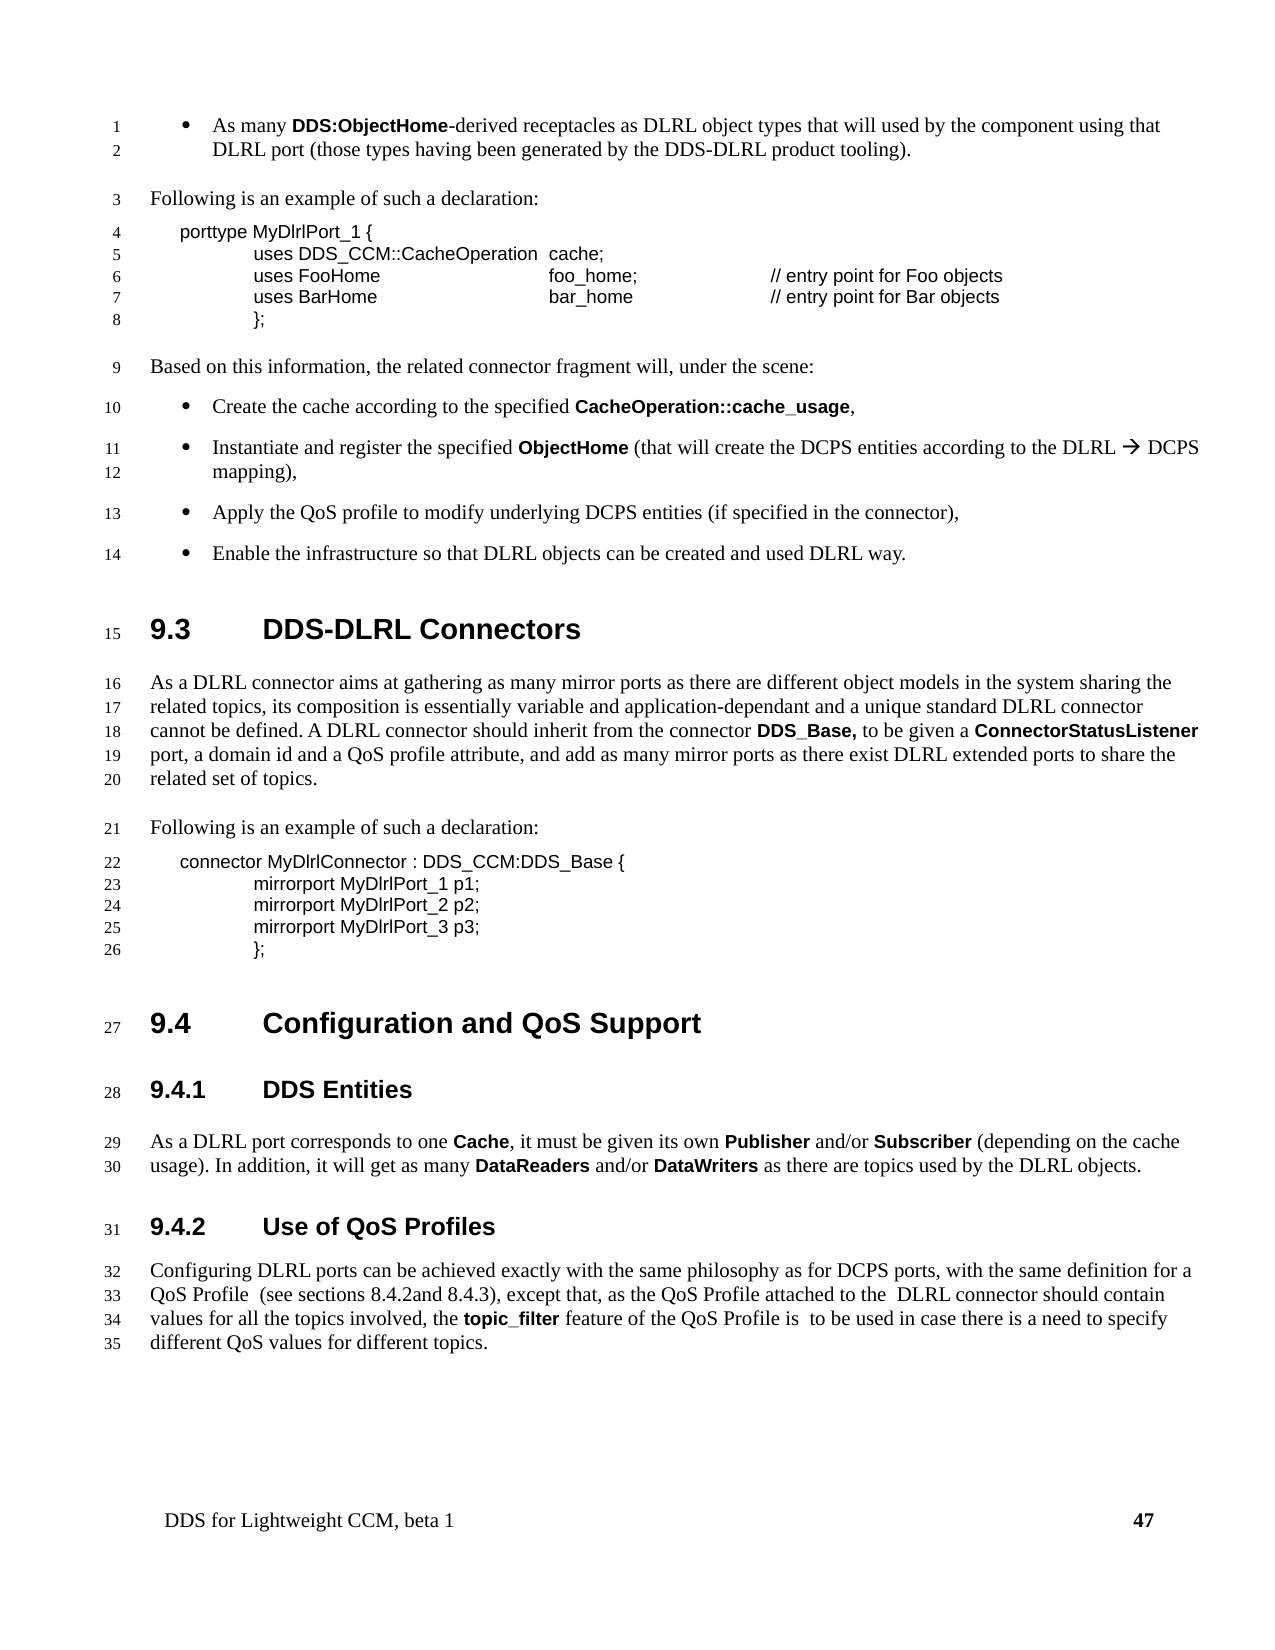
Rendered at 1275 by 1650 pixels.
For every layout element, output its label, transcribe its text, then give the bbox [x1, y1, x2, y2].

text uses DDS_CCM::CacheOperation cache; [179, 243, 1200, 264]
list Apply the QoS profile to modify underlying DCPS entities (if specified in the connector), [182, 500, 1200, 524]
list Enable the infrastructure so that DLRL objects can be created and used DLRL way. [182, 540, 1200, 564]
text Following is an example of such a declaration: [150, 815, 1200, 839]
subtitle Use of QoS Profiles [150, 1212, 1200, 1241]
text mirrorport MyDlrlPort_2 p2; [179, 894, 1200, 916]
list Instantiate and register the specified ObjectHome (that will create the DCPS entities according to the DLRL  DCPS mapping), [182, 435, 1200, 483]
text uses FooHome foo_home; // entry point for Foo objects [179, 264, 1200, 286]
subtitle DDS Entities [150, 1075, 1200, 1104]
text }; [179, 937, 1200, 959]
subtitle Configuration and QoS Support [150, 1006, 1200, 1040]
text Following is an example of such a declaration: [150, 185, 1200, 209]
text mirrorport MyDlrlPort_1 p1; [179, 873, 1200, 894]
list As many DDS:ObjectHome-derived receptacles as DLRL object types that will used by the component using that DLRL port (those types having been generated by the DDS-DLRL product tooling). [182, 112, 1200, 161]
text Based on this information, the related connector fragment will, under the scene: [150, 354, 1200, 378]
text porttype MyDlrlPort_1 { [179, 221, 1200, 243]
list Create the cache according to the specified CacheOperation::cache_usage, [182, 394, 1200, 418]
text mirrorport MyDlrlPort_3 p3; [179, 916, 1200, 937]
text uses BarHome bar_home // entry point for Bar objects [179, 286, 1200, 307]
text }; [179, 307, 1200, 329]
text As a DLRL port corresponds to one Cache, it must be given its own Publisher and/or Subscriber (depending on the cache usage). In addition, it will get as many DataReaders and/or DataWriters as there are topics used by the DLRL objects. [150, 1129, 1200, 1177]
text Configuring DLRL ports can be achieved exactly with the same philosophy as for DCPS ports, with the same definition for a QoS Profile (see sections 8.4.2and 8.4.3), except that, as the QoS Profile attached to the DLRL connector should contain values for all the topics involved, the topic_filter feature of the QoS Profile is to be used in case there is a need to specify different QoS values for different topics. [150, 1258, 1200, 1354]
text As a DLRL connector aims at gathering as many mirror ports as there are different object models in the system sharing the related topics, its composition is essentially variable and application-dependant and a unique standard DLRL connector cannot be defined. A DLRL connector should inherit from the connector DDS_Base, to be given a ConnectorStatusListener port, a domain id and a QoS profile attribute, and add as many mirror ports as there exist DLRL extended ports to share the related set of topics. [150, 670, 1200, 790]
subtitle DDS-DLRL Connectors [150, 612, 1200, 645]
text connector MyDlrlConnector : DDS_CCM:DDS_Base { [179, 851, 1200, 873]
